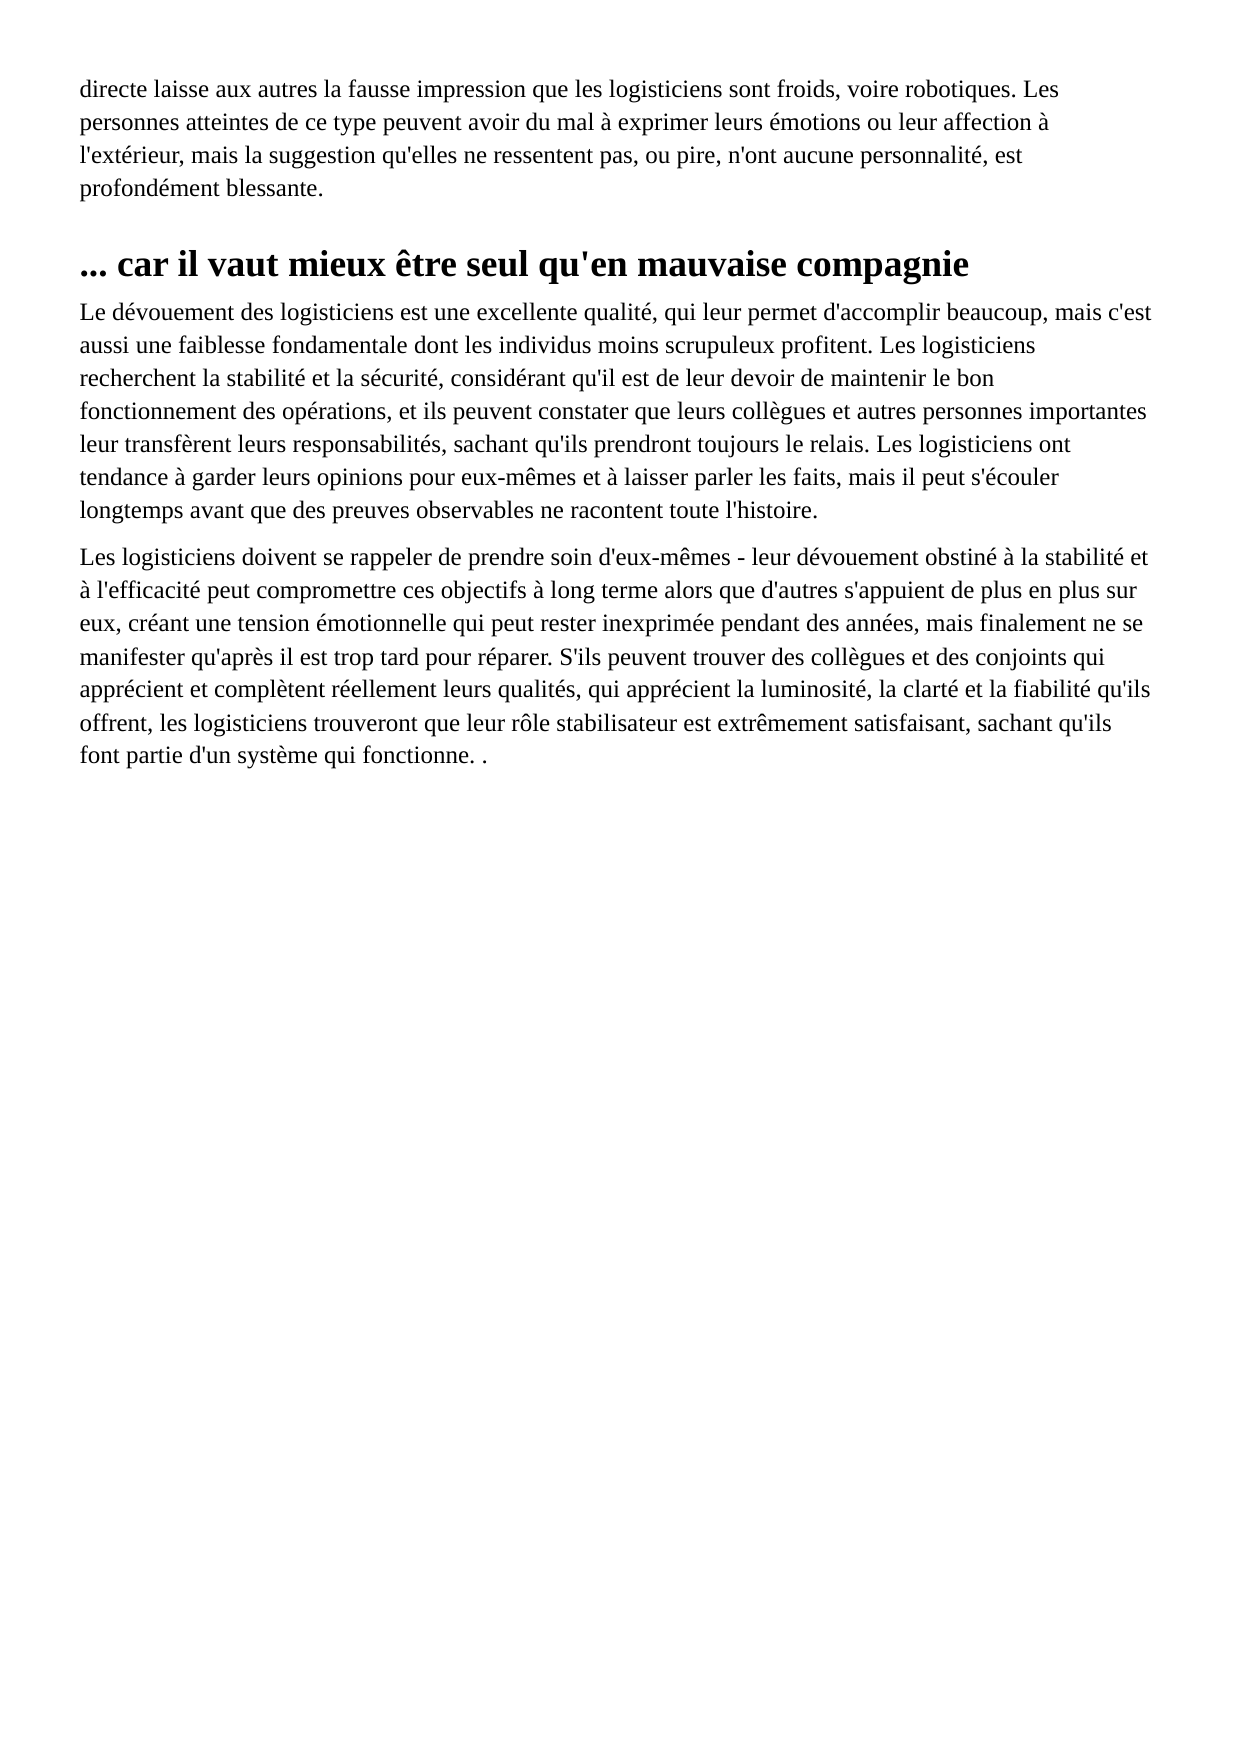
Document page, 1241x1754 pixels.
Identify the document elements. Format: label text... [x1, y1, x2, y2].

text Le dévouement des logisticiens est une excellente qualité, qui leur permet d'accomplir beaucoup, mais c'est aussi une faiblesse fondamentale dont les individus moins scrupuleux profitent. Les logisticiens recherchent la stabilité et la sécurité, considérant qu'il est de leur devoir de maintenir le bon fonctionnement des opérations, et ils peuvent constater que leurs collègues et autres personnes importantes leur transfèrent leurs responsabilités, sachant qu'ils prendront toujours le relais. Les logisticiens ont tendance à garder leurs opinions pour eux-mêmes et à laisser parler les faits, mais il peut s'écouler longtemps avant que des preuves observables ne racontent toute l'histoire. [79, 297, 1154, 524]
subtitle ... car il vaut mieux être seul qu'en mauvaise compagnie [79, 241, 1154, 284]
text directe laisse aux autres la fausse impression que les logisticiens sont froids, voire robotiques. Les personnes atteintes de ce type peuvent avoir du mal à exprimer leurs émotions ou leur affection à l'extérieur, mais la suggestion qu'elles ne ressentent pas, ou pire, n'ont aucune personnalité, est profondément blessante. [79, 74, 1154, 201]
text Les logisticiens doivent se rappeler de prendre soin d'eux-mêmes - leur dévouement obstiné à la stabilité et à l'efficacité peut compromettre ces objectifs à long terme alors que d'autres s'appuient de plus en plus sur eux, créant une tension émotionnelle qui peut rester inexprimée pendant des années, mais finalement ne se manifester qu'après il est trop tard pour réparer. S'ils peuvent trouver des collègues et des conjoints qui apprécient et complètent réellement leurs qualités, qui apprécient la luminosité, la clarté et la fiabilité qu'ils offrent, les logisticiens trouveront que leur rôle stabilisateur est extrêmement satisfaisant, sachant qu'ils font partie d'un système qui fonctionne. . [79, 542, 1154, 769]
